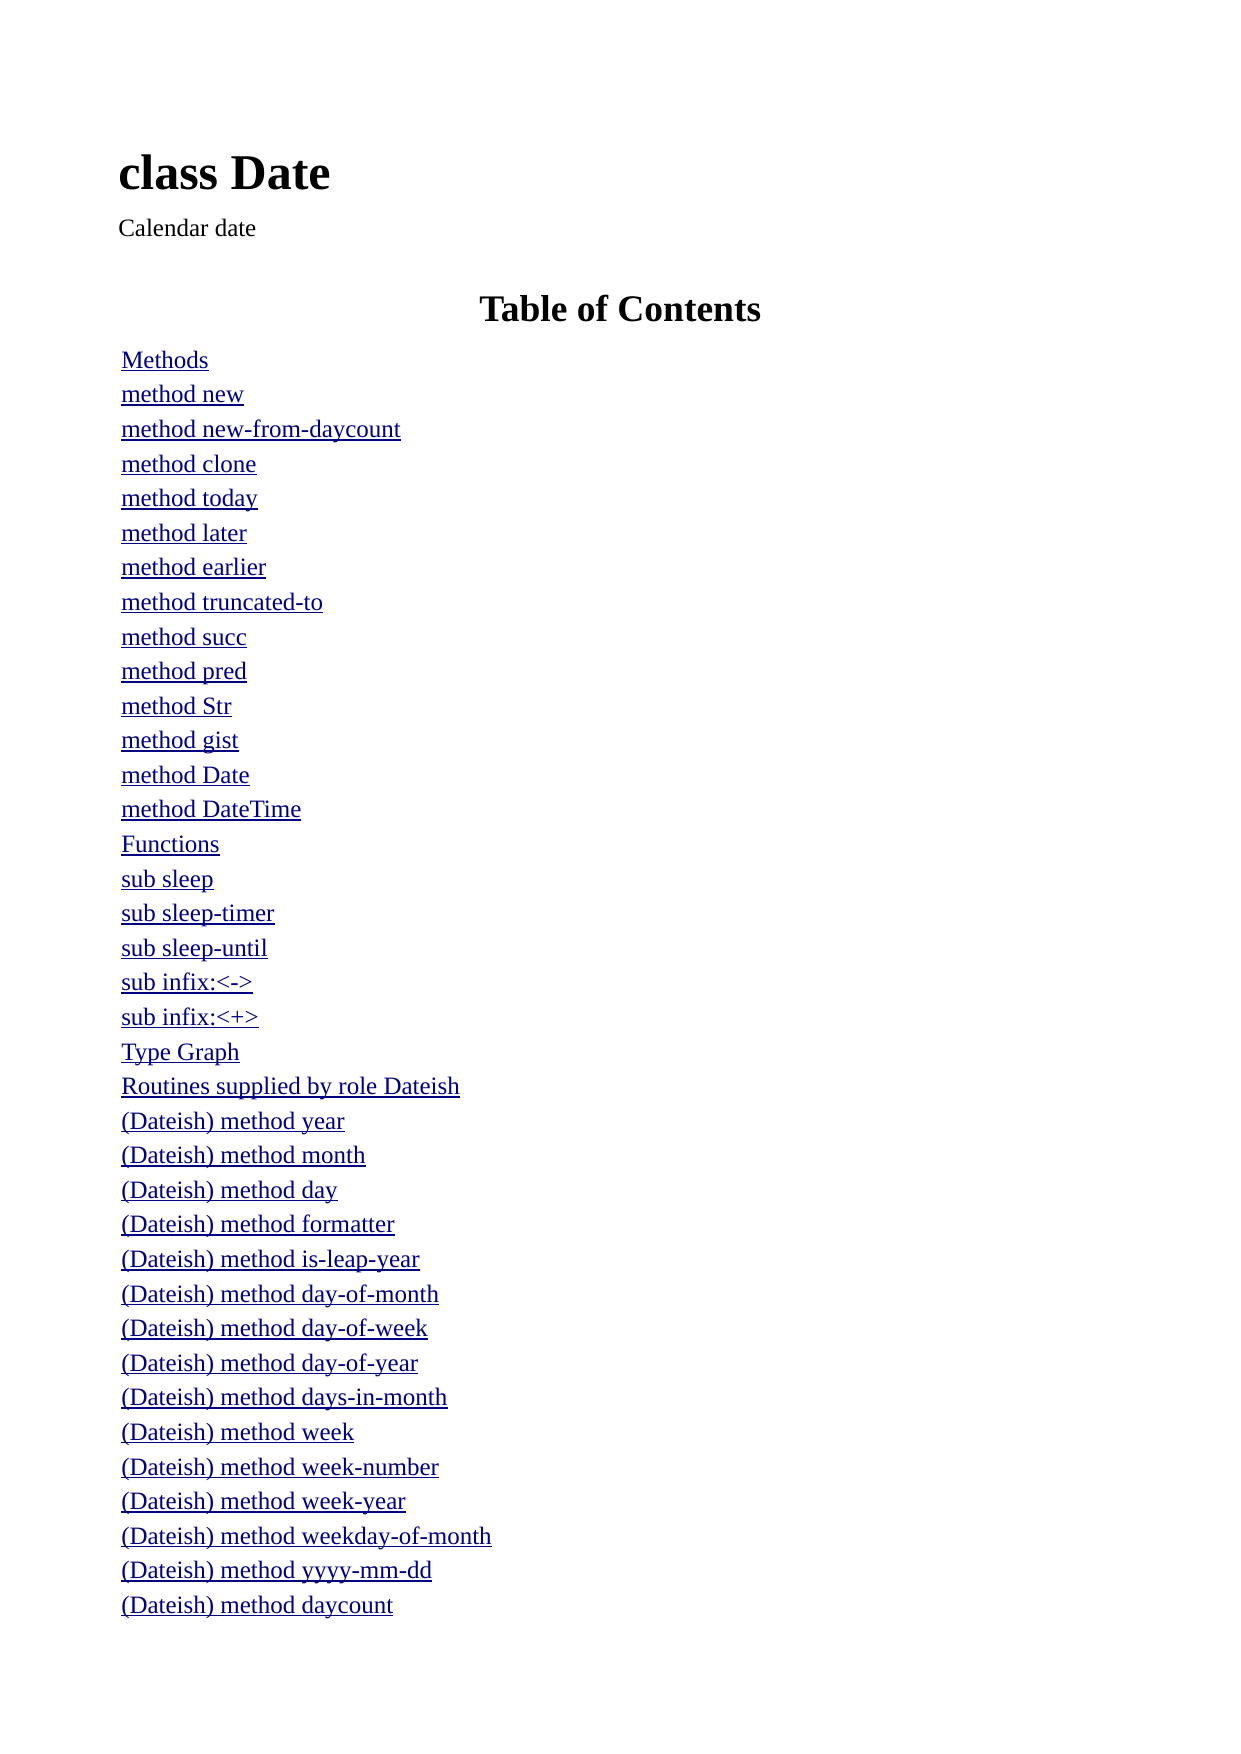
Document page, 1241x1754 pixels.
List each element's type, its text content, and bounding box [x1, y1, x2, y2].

table_cell sub sleep-timer [118, 895, 505, 930]
table_cell method today [118, 480, 505, 515]
table_cell (Dateish) method month [118, 1138, 505, 1172]
table_cell (Dateish) method week-number [118, 1449, 505, 1483]
table_cell method new [118, 377, 505, 411]
table_cell (Dateish) method is-leap-year [118, 1241, 505, 1276]
table_cell (Dateish) method yyyy-mm-dd [118, 1553, 505, 1587]
table_cell Functions [118, 826, 505, 861]
table_cell (Dateish) method days-in-month [118, 1380, 505, 1414]
table_cell (Dateish) method formatter [118, 1207, 505, 1241]
table_cell method clone [118, 446, 505, 480]
table_cell (Dateish) method day-of-year [118, 1345, 505, 1379]
table_cell method new-from-daycount [118, 411, 505, 446]
table_cell (Dateish) method weekday-of-month [118, 1518, 505, 1552]
subtitle class Date [118, 143, 1122, 201]
table_cell method earlier [118, 550, 505, 584]
table_cell (Dateish) method week [118, 1414, 505, 1449]
table_cell method DateTime [118, 792, 505, 826]
table_cell Type Graph [118, 1034, 505, 1068]
table_cell method succ [118, 619, 505, 653]
table_cell sub sleep [118, 861, 505, 895]
table_cell (Dateish) method daycount [118, 1587, 505, 1622]
table_cell Routines supplied by role Dateish [118, 1068, 505, 1103]
table_cell method Str [118, 688, 505, 722]
table_cell method truncated-to [118, 584, 505, 619]
table_cell sub infix:<+> [118, 999, 505, 1034]
table_cell (Dateish) method year [118, 1103, 505, 1137]
table_cell (Dateish) method day-of-week [118, 1310, 505, 1345]
table_cell method gist [118, 723, 505, 757]
table_cell (Dateish) method week-year [118, 1483, 505, 1518]
table_cell (Dateish) method day-of-month [118, 1276, 505, 1310]
table_cell sub sleep-until [118, 930, 505, 964]
table_header Methods [118, 342, 505, 377]
table_cell method Date [118, 757, 505, 792]
table_cell method later [118, 515, 505, 549]
table_cell method pred [118, 653, 505, 688]
text Calendar date [118, 213, 1122, 242]
table_cell sub infix:<-> [118, 965, 505, 999]
subtitle Table of Contents [118, 286, 1122, 329]
table_cell (Dateish) method day [118, 1172, 505, 1207]
